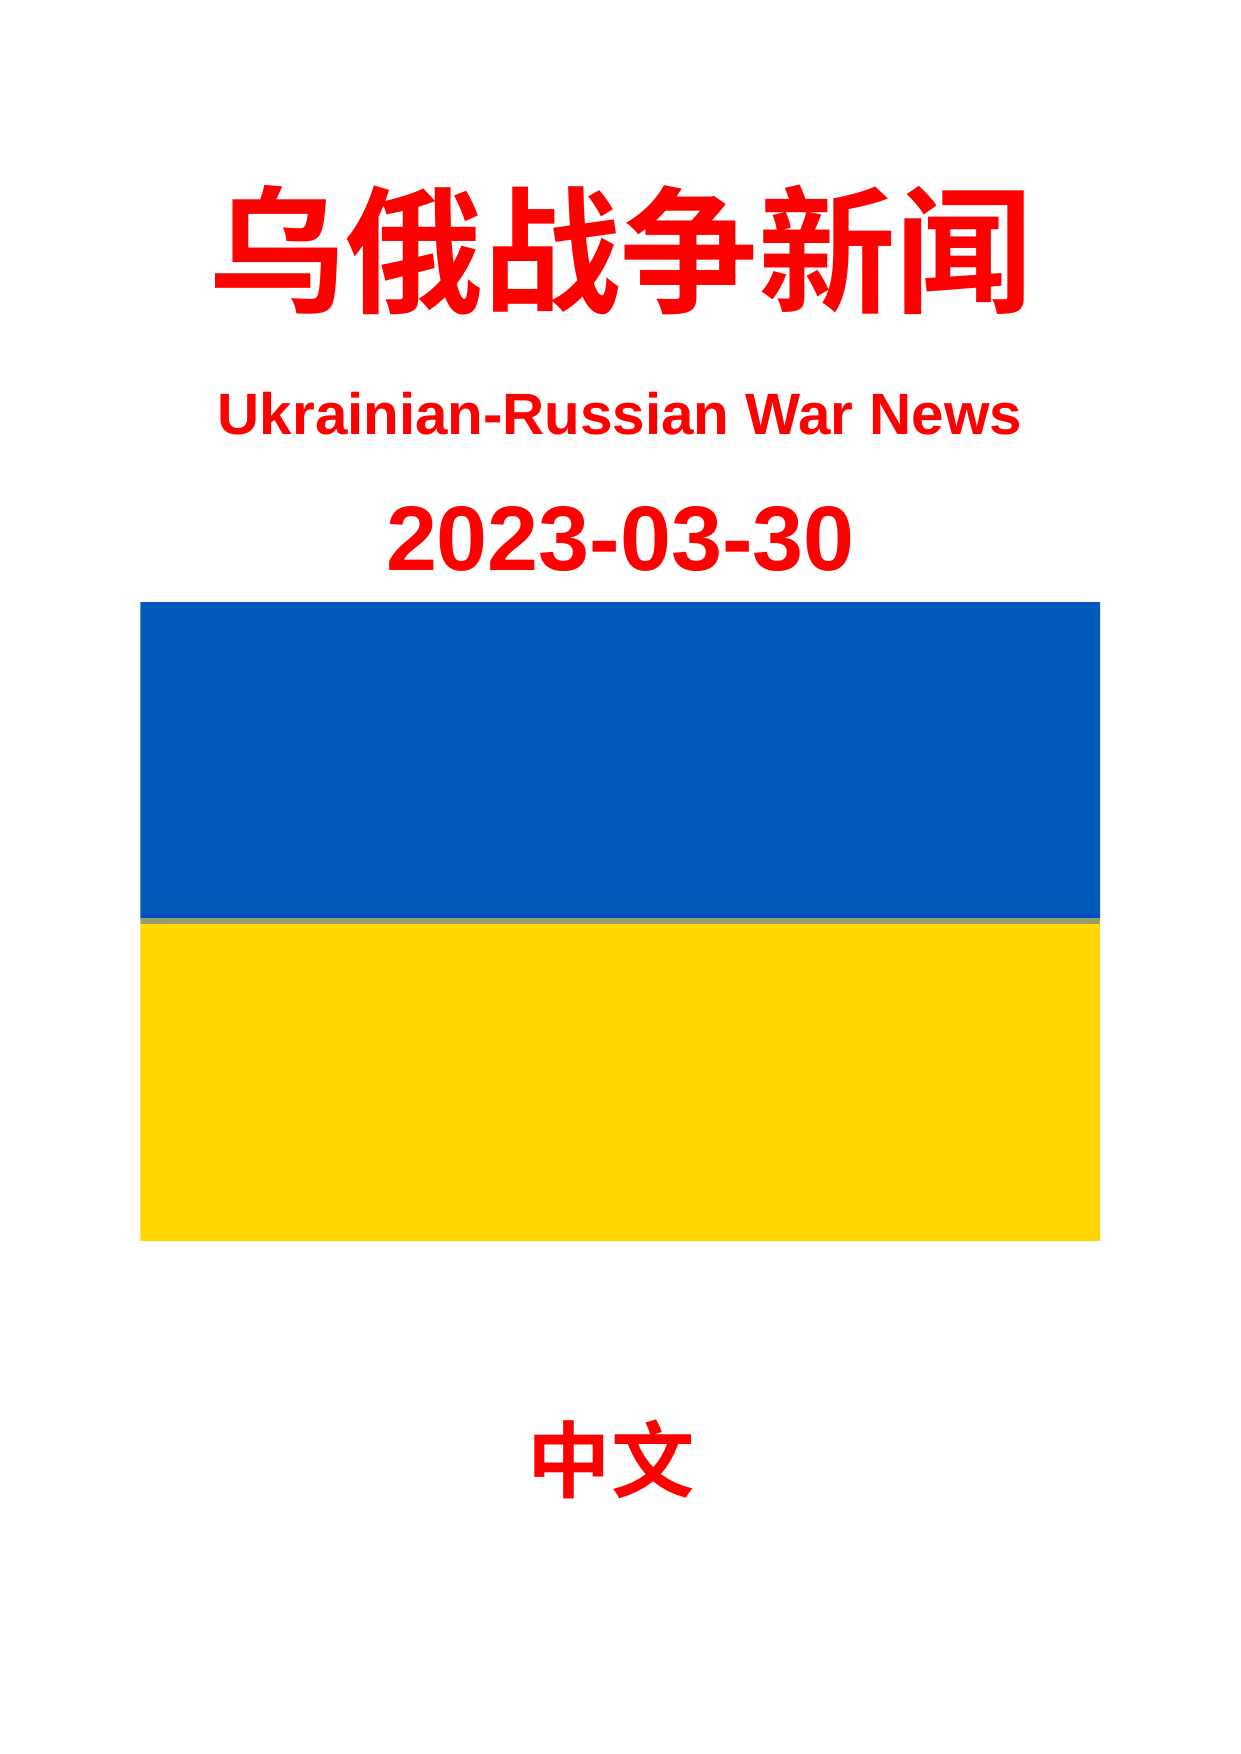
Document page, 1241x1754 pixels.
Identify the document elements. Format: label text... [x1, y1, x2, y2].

subtitle 中文 [118, 1394, 1122, 1515]
subtitle 2023-03-30 [118, 484, 1122, 590]
subtitle 乌俄战争新闻 [118, 143, 1122, 342]
subtitle Ukrainian-Russian War News [118, 380, 1122, 447]
picture [140, 602, 1100, 1241]
